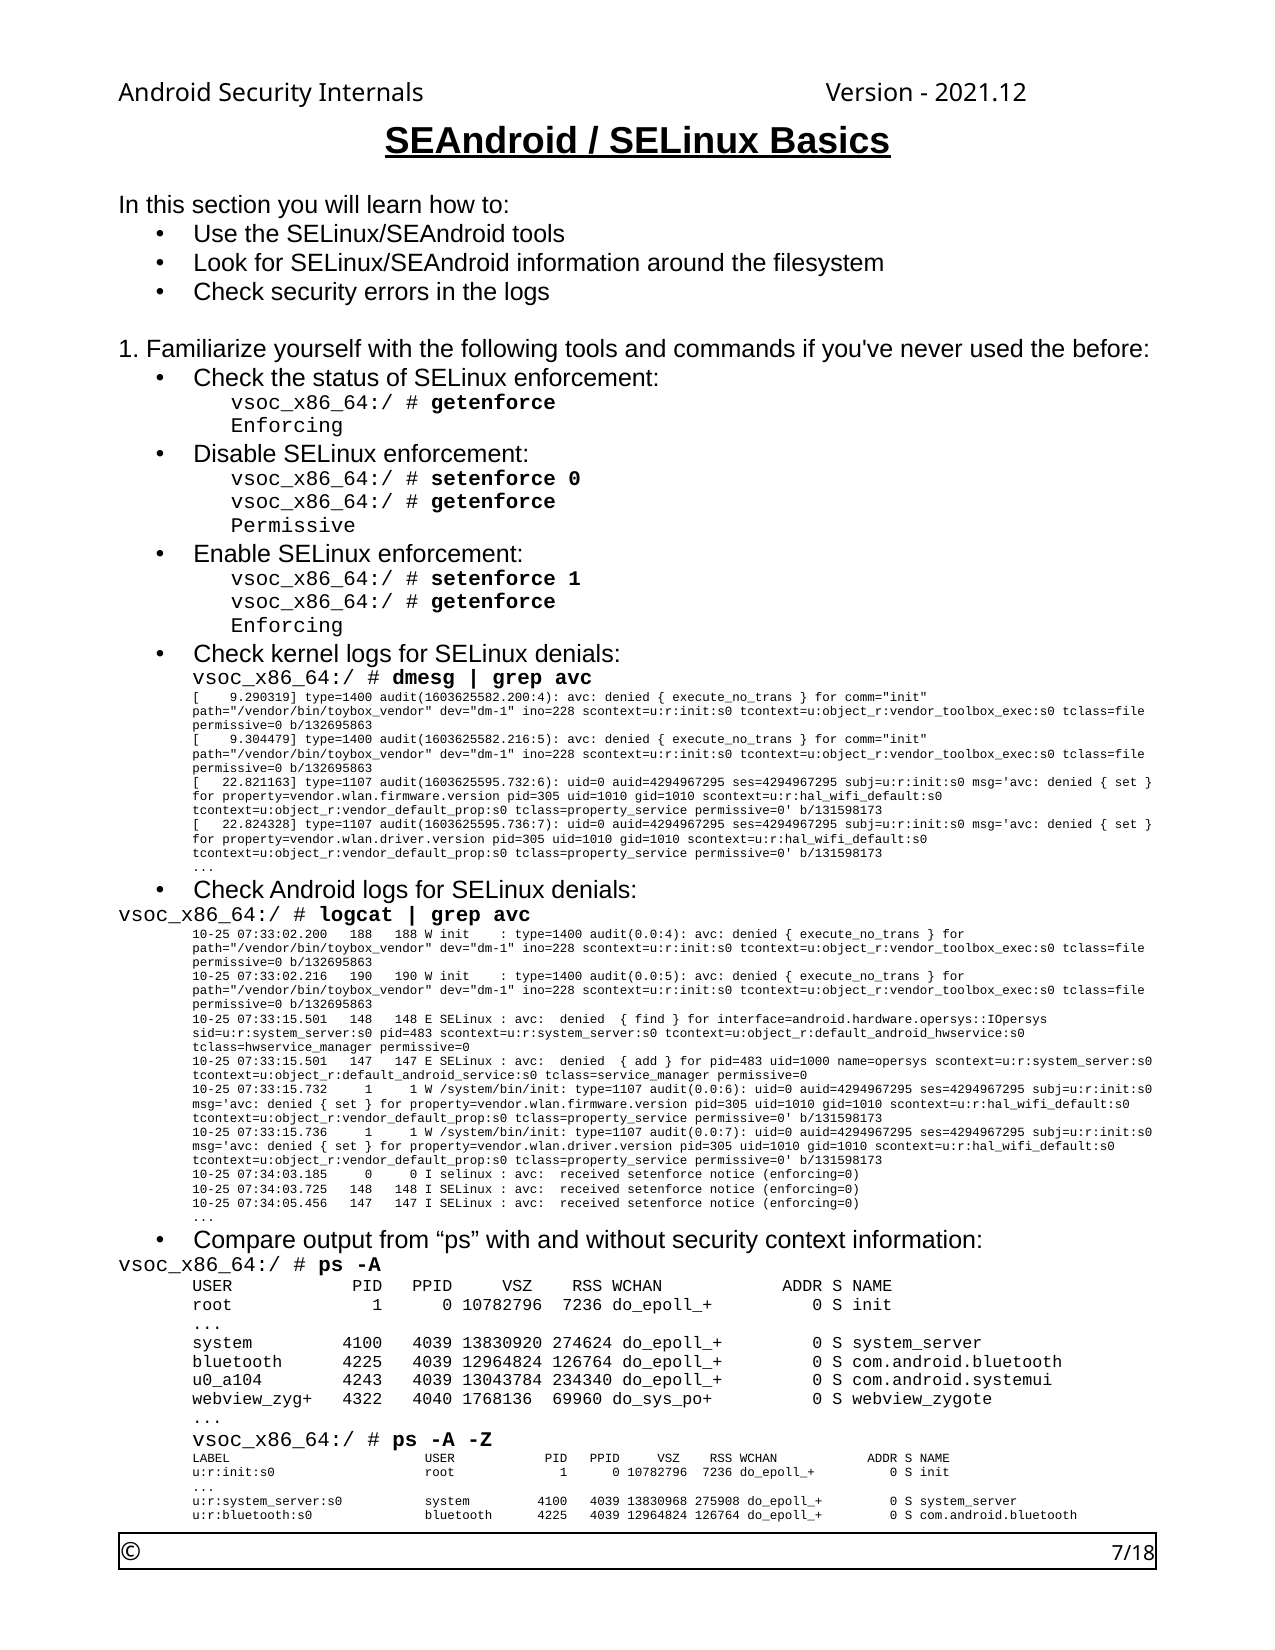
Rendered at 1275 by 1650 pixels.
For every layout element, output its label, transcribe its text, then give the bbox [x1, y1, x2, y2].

text u0_a104 4243 4039 13043784 234340 do_epoll_+ 0 S com.android.systemui [192, 1372, 1157, 1391]
text root 1 0 10782796 7236 do_epoll_+ 0 S init [192, 1297, 1157, 1315]
text Permissive [231, 515, 1157, 539]
text vsoc_x86_64:/ # ps -A [118, 1254, 1157, 1278]
list Disable SELinux enforcement: [156, 439, 1157, 468]
text [ 9.290319] type=1400 audit(1603625582.200:4): avc: denied { execute_no_trans } for comm="init" path="/vendor/bin/toybox_vendor" dev="dm-1" ino=228 scontext=u:r:init:s0 tcontext=u:object_r:vendor_toolbox_exec:s0 tclass=file permissive=0 b/132695863 [192, 691, 1157, 733]
text 1. Familiarize yourself with the following tools and commands if you've never used the before: [118, 334, 1157, 363]
text 10-25 07:33:02.216 190 190 W init : type=1400 audit(0.0:5): avc: denied { execute_no_trans } for path="/vendor/bin/toybox_vendor" dev="dm-1" ino=228 scontext=u:r:init:s0 tcontext=u:object_r:vendor_toolbox_exec:s0 tclass=file permissive=0 b/132695863 [192, 970, 1157, 1013]
text 10-25 07:34:05.456 147 147 I SELinux : avc: received setenforce notice (enforcing=0) [192, 1197, 1157, 1211]
list Enable SELinux enforcement: [156, 539, 1157, 568]
list Check security errors in the logs [156, 276, 1157, 305]
text vsoc_x86_64:/ # getenforce [231, 591, 1157, 615]
text SEAndroid / SELinux Basics [118, 118, 1157, 161]
list Check Android logs for SELinux denials: [156, 875, 1157, 904]
text [ 22.821163] type=1107 audit(1603625595.732:6): uid=0 auid=4294967295 ses=4294967295 subj=u:r:init:s0 msg='avc: denied { set } for property=vendor.wlan.firmware.version pid=305 uid=1010 gid=1010 scontext=u:r:hal_wifi_default:s0 tcontext=u:object_r:vendor_default_prop:s0 tclass=property_service permissive=0' b/131598173 [192, 776, 1157, 818]
list Check the status of SELinux enforcement: [156, 363, 1157, 392]
text ... [192, 1211, 1157, 1225]
text vsoc_x86_64:/ # getenforce [231, 491, 1157, 515]
text u:r:init:s0 root 1 0 10782796 7236 do_epoll_+ 0 S init [192, 1466, 1157, 1481]
text bluetooth 4225 4039 12964824 126764 do_epoll_+ 0 S com.android.bluetooth [192, 1353, 1157, 1372]
text ... [192, 1481, 1157, 1495]
text In this section you will learn how to: [118, 190, 1157, 219]
text u:r:system_server:s0 system 4100 4039 13830968 275908 do_epoll_+ 0 S system_server [192, 1495, 1157, 1509]
text 10-25 07:34:03.725 148 148 I SELinux : avc: received setenforce notice (enforcing=0) [192, 1183, 1157, 1197]
text u:r:bluetooth:s0 bluetooth 4225 4039 12964824 126764 do_epoll_+ 0 S com.android.bluetooth [192, 1509, 1157, 1523]
text ... [192, 861, 1157, 875]
text Enforcing [231, 415, 1157, 439]
text 10-25 07:33:15.732 1 1 W /system/bin/init: type=1107 audit(0.0:6): uid=0 auid=4294967295 ses=4294967295 subj=u:r:init:s0 msg='avc: denied { set } for property=vendor.wlan.firmware.version pid=305 uid=1010 gid=1010 scontext=u:r:hal_wifi_default:s0 tcontext=u:object_r:vendor_default_prop:s0 tclass=property_service permissive=0' b/131598173 [192, 1083, 1157, 1126]
text ... [192, 1410, 1157, 1428]
text [ 9.304479] type=1400 audit(1603625582.216:5): avc: denied { execute_no_trans } for comm="init" path="/vendor/bin/toybox_vendor" dev="dm-1" ino=228 scontext=u:r:init:s0 tcontext=u:object_r:vendor_toolbox_exec:s0 tclass=file permissive=0 b/132695863 [192, 733, 1157, 776]
list Compare output from “ps” with and without security context information: [156, 1225, 1157, 1254]
list Look for SELinux/SEAndroid information around the filesystem [156, 248, 1157, 276]
text vsoc_x86_64:/ # dmesg | grep avc [192, 667, 1157, 691]
text vsoc_x86_64:/ # setenforce 1 [231, 568, 1157, 591]
list Use the SELinux/SEAndroid tools [156, 219, 1157, 248]
text webview_zyg+ 4322 4040 1768136 69960 do_sys_po+ 0 S webview_zygote [192, 1391, 1157, 1410]
text USER PID PPID VSZ RSS WCHAN ADDR S NAME [192, 1278, 1157, 1297]
text vsoc_x86_64:/ # getenforce [231, 392, 1157, 415]
text LABEL USER PID PPID VSZ RSS WCHAN ADDR S NAME [192, 1452, 1157, 1466]
text vsoc_x86_64:/ # ps -A -Z [192, 1428, 1157, 1452]
text vsoc_x86_64:/ # setenforce 0 [231, 468, 1157, 491]
text 10-25 07:33:15.501 147 147 E SELinux : avc: denied { add } for pid=483 uid=1000 name=opersys scontext=u:r:system_server:s0 tcontext=u:object_r:default_android_service:s0 tclass=service_manager permissive=0 [192, 1055, 1157, 1083]
text vsoc_x86_64:/ # logcat | grep avc [118, 904, 1157, 928]
text Enforcing [231, 615, 1157, 638]
text 10-25 07:34:03.185 0 0 I selinux : avc: received setenforce notice (enforcing=0) [192, 1168, 1157, 1183]
list Check kernel logs for SELinux denials: [156, 638, 1157, 667]
text ... [192, 1315, 1157, 1334]
text [ 22.824328] type=1107 audit(1603625595.736:7): uid=0 auid=4294967295 ses=4294967295 subj=u:r:init:s0 msg='avc: denied { set } for property=vendor.wlan.driver.version pid=305 uid=1010 gid=1010 scontext=u:r:hal_wifi_default:s0 tcontext=u:object_r:vendor_default_prop:s0 tclass=property_service permissive=0' b/131598173 [192, 818, 1157, 861]
text 10-25 07:33:15.501 148 148 E SELinux : avc: denied { find } for interface=android.hardware.opersys::IOpersys sid=u:r:system_server:s0 pid=483 scontext=u:r:system_server:s0 tcontext=u:object_r:default_android_hwservice:s0 tclass=hwservice_manager permissive=0 [192, 1013, 1157, 1055]
text 10-25 07:33:02.200 188 188 W init : type=1400 audit(0.0:4): avc: denied { execute_no_trans } for path="/vendor/bin/toybox_vendor" dev="dm-1" ino=228 scontext=u:r:init:s0 tcontext=u:object_r:vendor_toolbox_exec:s0 tclass=file permissive=0 b/132695863 [192, 928, 1157, 970]
text system 4100 4039 13830920 274624 do_epoll_+ 0 S system_server [192, 1334, 1157, 1353]
text 10-25 07:33:15.736 1 1 W /system/bin/init: type=1107 audit(0.0:7): uid=0 auid=4294967295 ses=4294967295 subj=u:r:init:s0 msg='avc: denied { set } for property=vendor.wlan.driver.version pid=305 uid=1010 gid=1010 scontext=u:r:hal_wifi_default:s0 tcontext=u:object_r:vendor_default_prop:s0 tclass=property_service permissive=0' b/131598173 [192, 1126, 1157, 1168]
